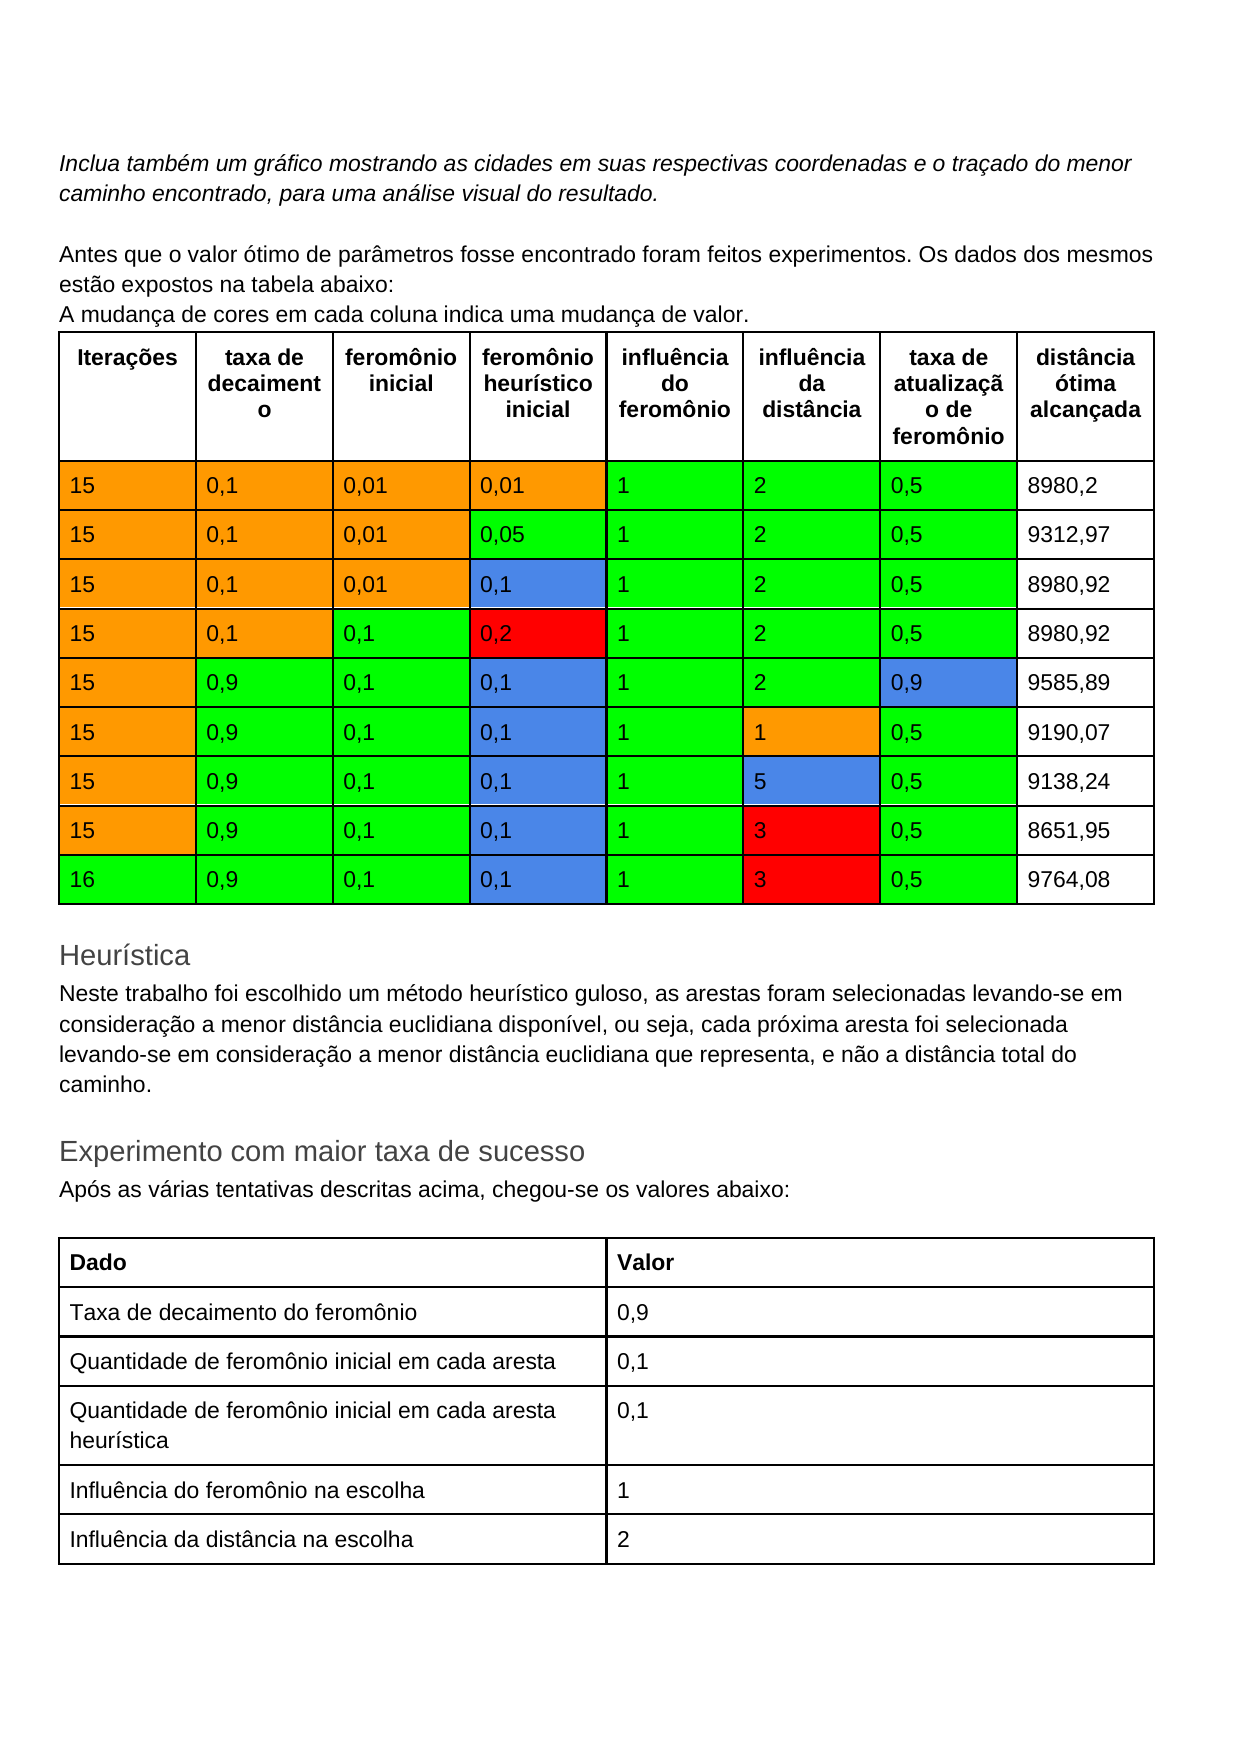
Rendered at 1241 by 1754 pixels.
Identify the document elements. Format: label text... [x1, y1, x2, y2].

table_header feromônio inicial [334, 333, 469, 459]
table_cell 0,9 [197, 856, 332, 903]
table_cell 15 [60, 708, 195, 755]
table_header influência do feromônio [608, 333, 742, 459]
table_cell 0,1 [334, 610, 469, 657]
table_header Valor [608, 1239, 1153, 1286]
table_cell 9312,97 [1018, 511, 1153, 558]
table_header feromônio heurístico inicial [471, 333, 605, 459]
table_cell 1 [608, 659, 742, 706]
table_cell 0,9 [608, 1288, 1153, 1335]
text Neste trabalho foi escolhido um método heurístico guloso, as arestas foram selecionadas levando-se em consideração a menor distância euclidiana disponível, ou seja, cada próxima aresta foi selecionada levando-se em consideração a menor distância euclidiana que representa, e não a distância total do caminho. [59, 980, 1153, 1097]
text Após as várias tentativas descritas acima, chegou-se os valores abaixo: [59, 1176, 1153, 1203]
table_cell 9138,24 [1018, 757, 1153, 804]
table_cell 1 [608, 807, 742, 854]
table_cell 0,1 [197, 462, 332, 509]
table_cell 0,1 [471, 807, 605, 854]
table_cell 2 [744, 511, 879, 558]
table_cell 1 [744, 708, 879, 755]
table_cell 0,1 [471, 757, 605, 804]
table_cell 3 [744, 807, 879, 854]
table_header influência da distância [744, 333, 879, 459]
table_cell 0,5 [881, 462, 1016, 509]
table_cell 0,1 [334, 856, 469, 903]
table_cell 1 [608, 1466, 1153, 1513]
table_cell 0,01 [334, 560, 469, 607]
table_cell Quantidade de feromônio inicial em cada aresta [60, 1338, 605, 1384]
table_cell 0,1 [334, 807, 469, 854]
table_cell 0,05 [471, 511, 605, 558]
table_cell 15 [60, 462, 195, 509]
table_cell 0,9 [197, 757, 332, 804]
table_header distância ótima alcançada [1018, 333, 1153, 459]
table_cell 0,1 [334, 757, 469, 804]
table_cell 0,9 [197, 807, 332, 854]
table_cell 0,1 [471, 708, 605, 755]
table_cell Quantidade de feromônio inicial em cada aresta heurística [60, 1387, 605, 1464]
subtitle Heurística [59, 938, 1153, 972]
table_cell 0,1 [197, 511, 332, 558]
table_cell 9764,08 [1018, 856, 1153, 903]
table_cell 0,5 [881, 708, 1016, 755]
table_cell 0,1 [471, 856, 605, 903]
table_header Dado [60, 1239, 605, 1286]
text Inclua também um gráfico mostrando as cidades em suas respectivas coordenadas e o traçado do menor caminho encontrado, para uma análise visual do resultado. [59, 150, 1153, 207]
table_cell 0,1 [197, 610, 332, 657]
table_cell 8980,92 [1018, 560, 1153, 607]
table_cell 1 [608, 757, 742, 804]
table_cell 0,1 [334, 708, 469, 755]
table_cell 2 [608, 1515, 1153, 1563]
table_cell Influência da distância na escolha [60, 1515, 605, 1563]
table_cell 0,1 [608, 1338, 1153, 1384]
table_cell 0,5 [881, 757, 1016, 804]
table_cell 0,5 [881, 807, 1016, 854]
table_cell 0,01 [334, 511, 469, 558]
table_cell 9190,07 [1018, 708, 1153, 755]
table_cell 2 [744, 659, 879, 706]
table_header taxa de atualização de feromônio [881, 333, 1016, 459]
text A mudança de cores em cada coluna indica uma mudança de valor. [59, 301, 1153, 327]
table_header Iterações [60, 333, 195, 459]
table_cell 2 [744, 462, 879, 509]
table_cell 15 [60, 511, 195, 558]
table_cell 0,01 [471, 462, 605, 509]
table_cell 1 [608, 462, 742, 509]
table_cell 9585,89 [1018, 659, 1153, 706]
table_cell 1 [608, 856, 742, 903]
table_cell 15 [60, 659, 195, 706]
table_cell 0,5 [881, 511, 1016, 558]
table_cell 1 [608, 610, 742, 657]
table_cell 0,9 [197, 708, 332, 755]
table_cell 15 [60, 560, 195, 607]
table_cell 0,1 [471, 659, 605, 706]
table_cell Taxa de decaimento do feromônio [60, 1288, 605, 1335]
table_cell 1 [608, 511, 742, 558]
table_cell 0,5 [881, 610, 1016, 657]
table_header taxa de decaimento [197, 333, 332, 459]
table_cell 0,5 [881, 560, 1016, 607]
table_cell Influência do feromônio na escolha [60, 1466, 605, 1513]
table_cell 0,5 [881, 856, 1016, 903]
table_cell 1 [608, 708, 742, 755]
table_cell 0,9 [881, 659, 1016, 706]
table_cell 2 [744, 560, 879, 607]
text Antes que o valor ótimo de parâmetros fosse encontrado foram feitos experimentos. Os dados dos mesmos estão expostos na tabela abaixo: [59, 241, 1153, 297]
table_cell 15 [60, 610, 195, 657]
subtitle Experimento com maior taxa de sucesso [59, 1134, 1153, 1168]
table_cell 15 [60, 807, 195, 854]
table_cell 3 [744, 856, 879, 903]
table_cell 15 [60, 757, 195, 804]
table_cell 8651,95 [1018, 807, 1153, 854]
table_cell 8980,92 [1018, 610, 1153, 657]
table_cell 0,1 [608, 1387, 1153, 1464]
table_cell 1 [608, 560, 742, 607]
table_cell 0,9 [197, 659, 332, 706]
table_cell 8980,2 [1018, 462, 1153, 509]
table_cell 0,2 [471, 610, 605, 657]
table_cell 0,1 [334, 659, 469, 706]
table_cell 2 [744, 610, 879, 657]
table_cell 16 [60, 856, 195, 903]
table_cell 5 [744, 757, 879, 804]
table_cell 0,1 [197, 560, 332, 607]
table_cell 0,01 [334, 462, 469, 509]
table_cell 0,1 [471, 560, 605, 607]
